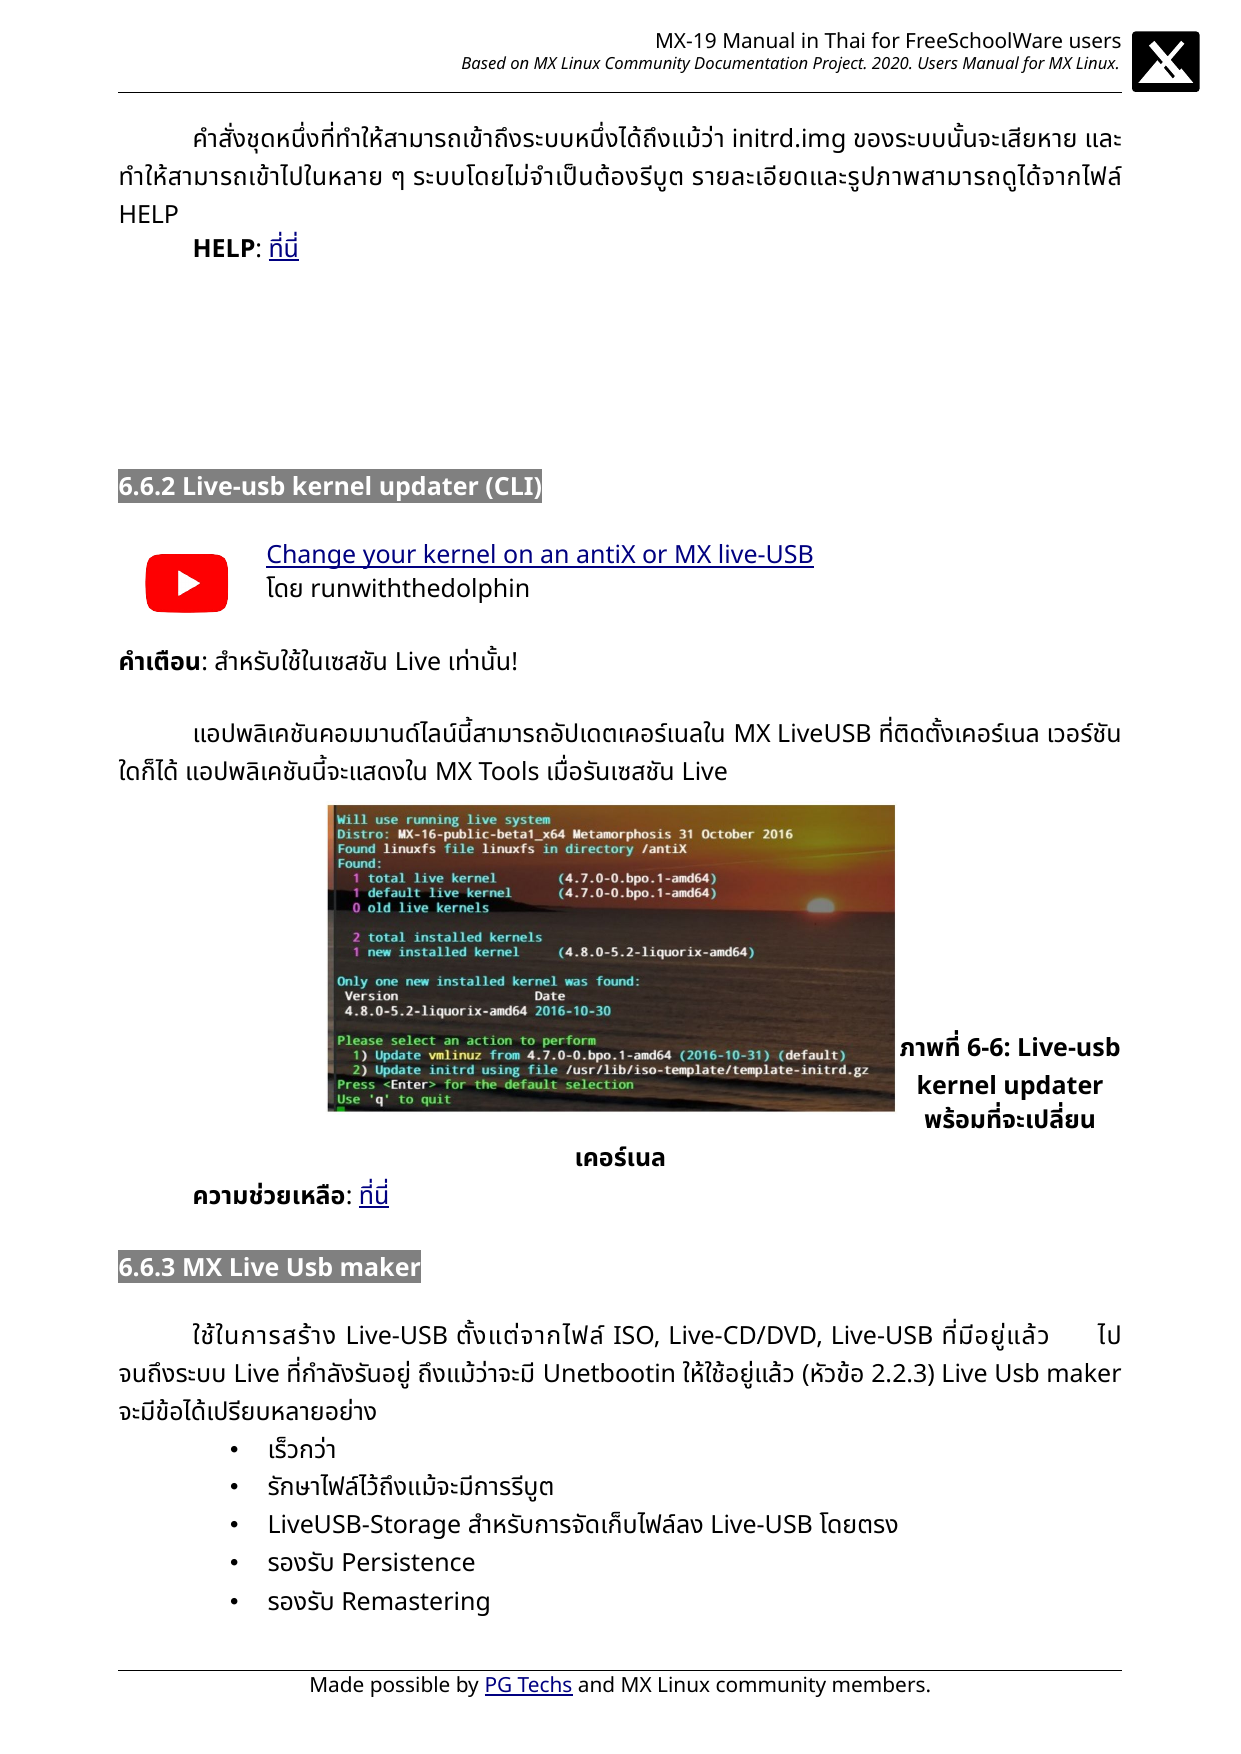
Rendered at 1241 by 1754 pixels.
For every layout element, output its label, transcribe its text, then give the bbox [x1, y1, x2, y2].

text แอปพลิเคชันคอมมานด์ไลน์นี้สามารถอัปเดตเคอร์เนลใน MX LiveUSB ที่ติดตั้งเคอร์เนล เวอร์ชันใดก็ได้ แอปพลิเคชันนี้จะแสดงใน MX Tools เมื่อรันเซสชัน Live [118, 715, 1122, 791]
list รองรับ Remastering [230, 1583, 1122, 1621]
text ภาพที่ 6-6: Live-usb kernel updater พร้อมที่จะเปลี่ยนเคอร์เนล [118, 1030, 1122, 1177]
list เร็วกว่า [230, 1431, 1122, 1469]
text คำเตือน: สำหรับใช้ในเซสชัน Live เท่านั้น! [118, 643, 1122, 681]
text โดย runwiththedolphin [229, 571, 1122, 609]
text [118, 571, 145, 609]
picture [325, 801, 898, 1116]
picture [145, 554, 229, 613]
list รักษาไฟล์ไว้ถึงแม้จะมีการรีบูต [230, 1469, 1122, 1507]
text HELP: ที่นี่ [118, 230, 1122, 264]
text 6.6.2 Live-usb kernel updater (CLI) [118, 469, 1122, 503]
text ใช้ในการสร้าง Live-USB ตั้งแต่จากไฟล์ ISO, Live-CD/DVD, Live-USB ที่มีอยู่แล้ว ไปจนถึงระบบ Live ที่กำลังรันอยู่ ถึงแม้ว่าจะมี Unetbootin ให้ใช้อยู่แล้ว (หัวข้อ 2.2.3) Live Usb maker จะมีข้อได้เปรียบหลายอย่าง [118, 1318, 1122, 1431]
text Change your kernel on an antiX or MX live-USB [118, 537, 1122, 571]
text ความช่วยเหลือ: ที่นี่ [118, 1177, 1122, 1215]
list LiveUSB-Storage สำหรับการจัดเก็บไฟล์ลง Live-USB โดยตรง [230, 1507, 1122, 1545]
list รองรับ Persistence [230, 1545, 1122, 1583]
text คำสั่งชุดหนึ่งที่ทำให้สามารถเข้าถึงระบบหนึ่งได้ถึงแม้ว่า initrd.img ของระบบนั้นจะเสียหาย และทำให้สามารถเข้าไปในหลาย ๆ ระบบโดยไม่จำเป็นต้องรีบูต รายละเอียดและรูปภาพสามารถดูได้จากไฟล์ HELP [118, 121, 1122, 230]
text 6.6.3 MX Live Usb maker [118, 1249, 1122, 1283]
